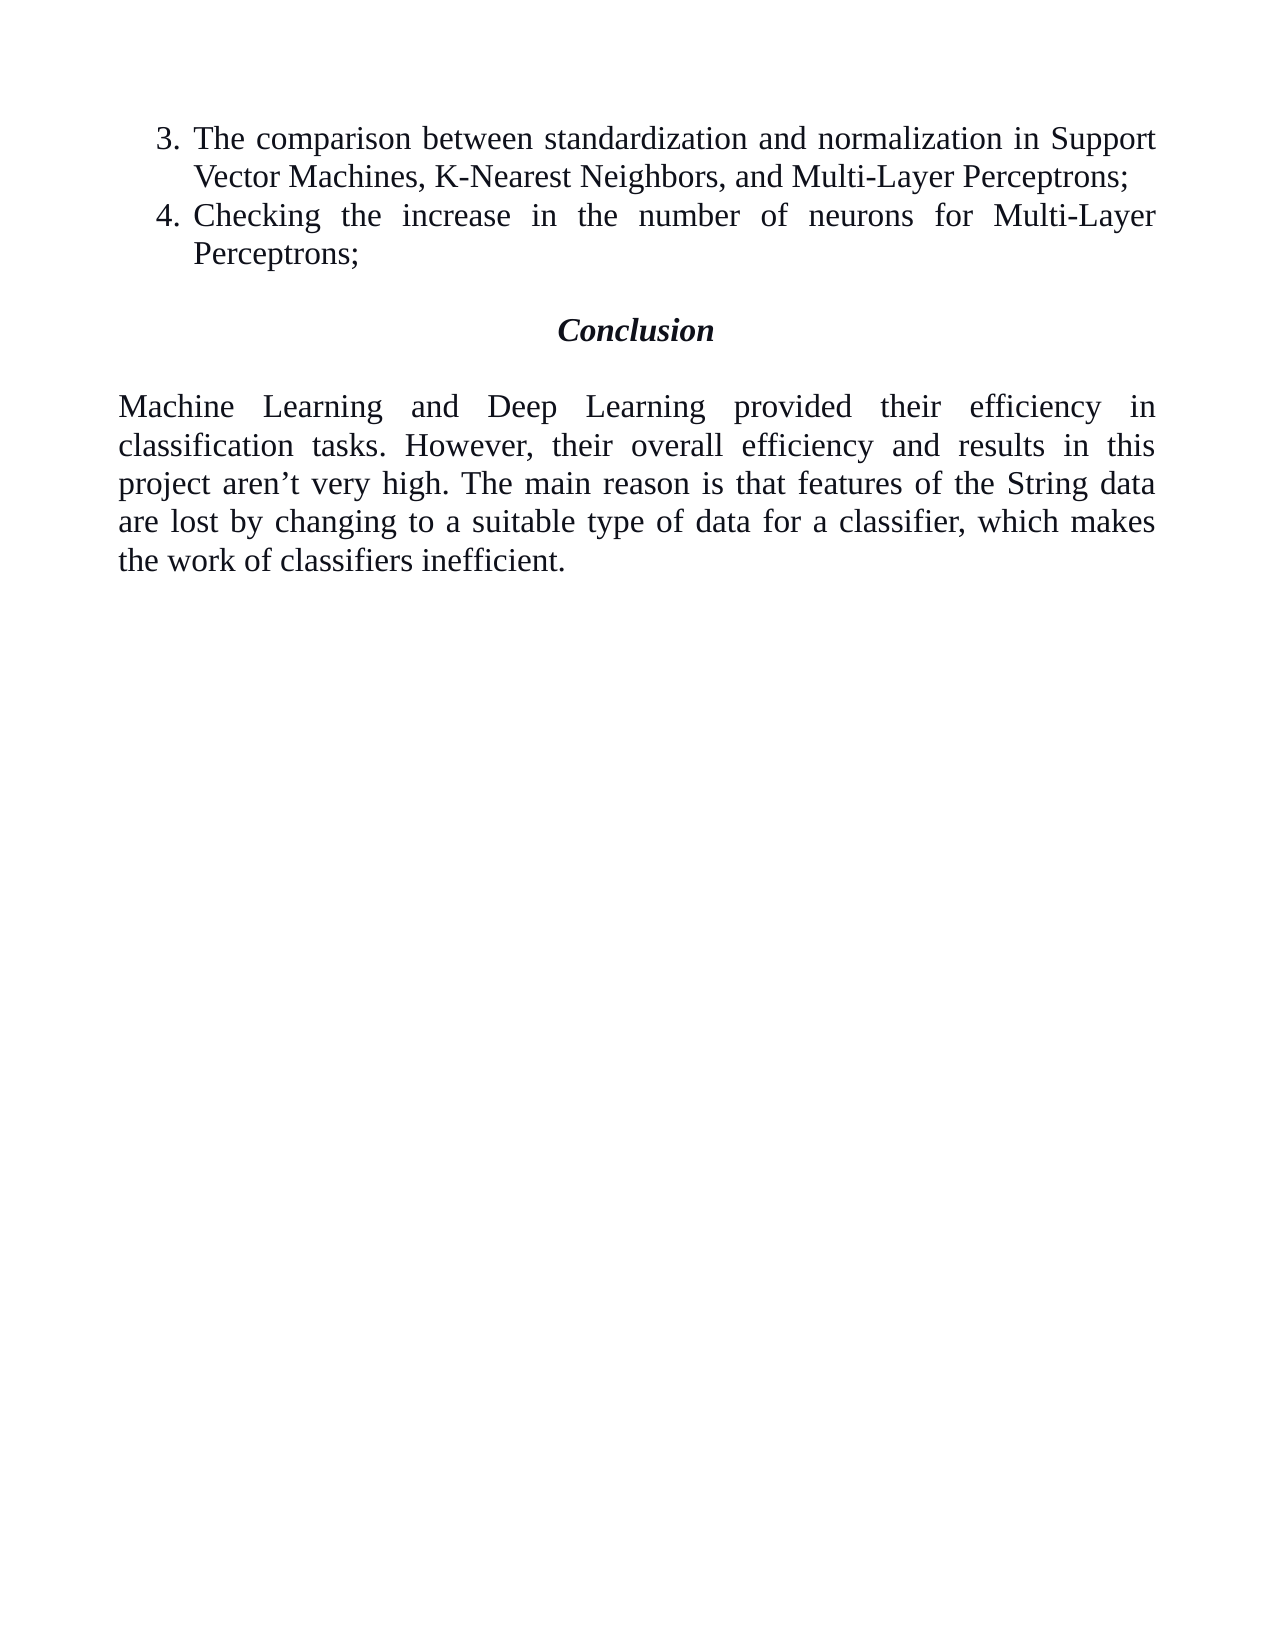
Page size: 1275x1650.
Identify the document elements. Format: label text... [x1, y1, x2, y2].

text Conclusion [118, 310, 1157, 348]
list The comparison between standardization and normalization in Support Vector Machines, K-Nearest Neighbors, and Multi-Layer Perceptrons; [156, 118, 1157, 195]
list Checking the increase in the number of neurons for Multi-Layer Perceptrons; [156, 195, 1157, 271]
text Machine Learning and Deep Learning provided their efficiency in classification tasks. However, their overall efficiency and results in this project aren’t very high. The main reason is that features of the String data are lost by changing to a suitable type of data for a classifier, which makes the work of classifiers inefficient. [118, 386, 1157, 578]
